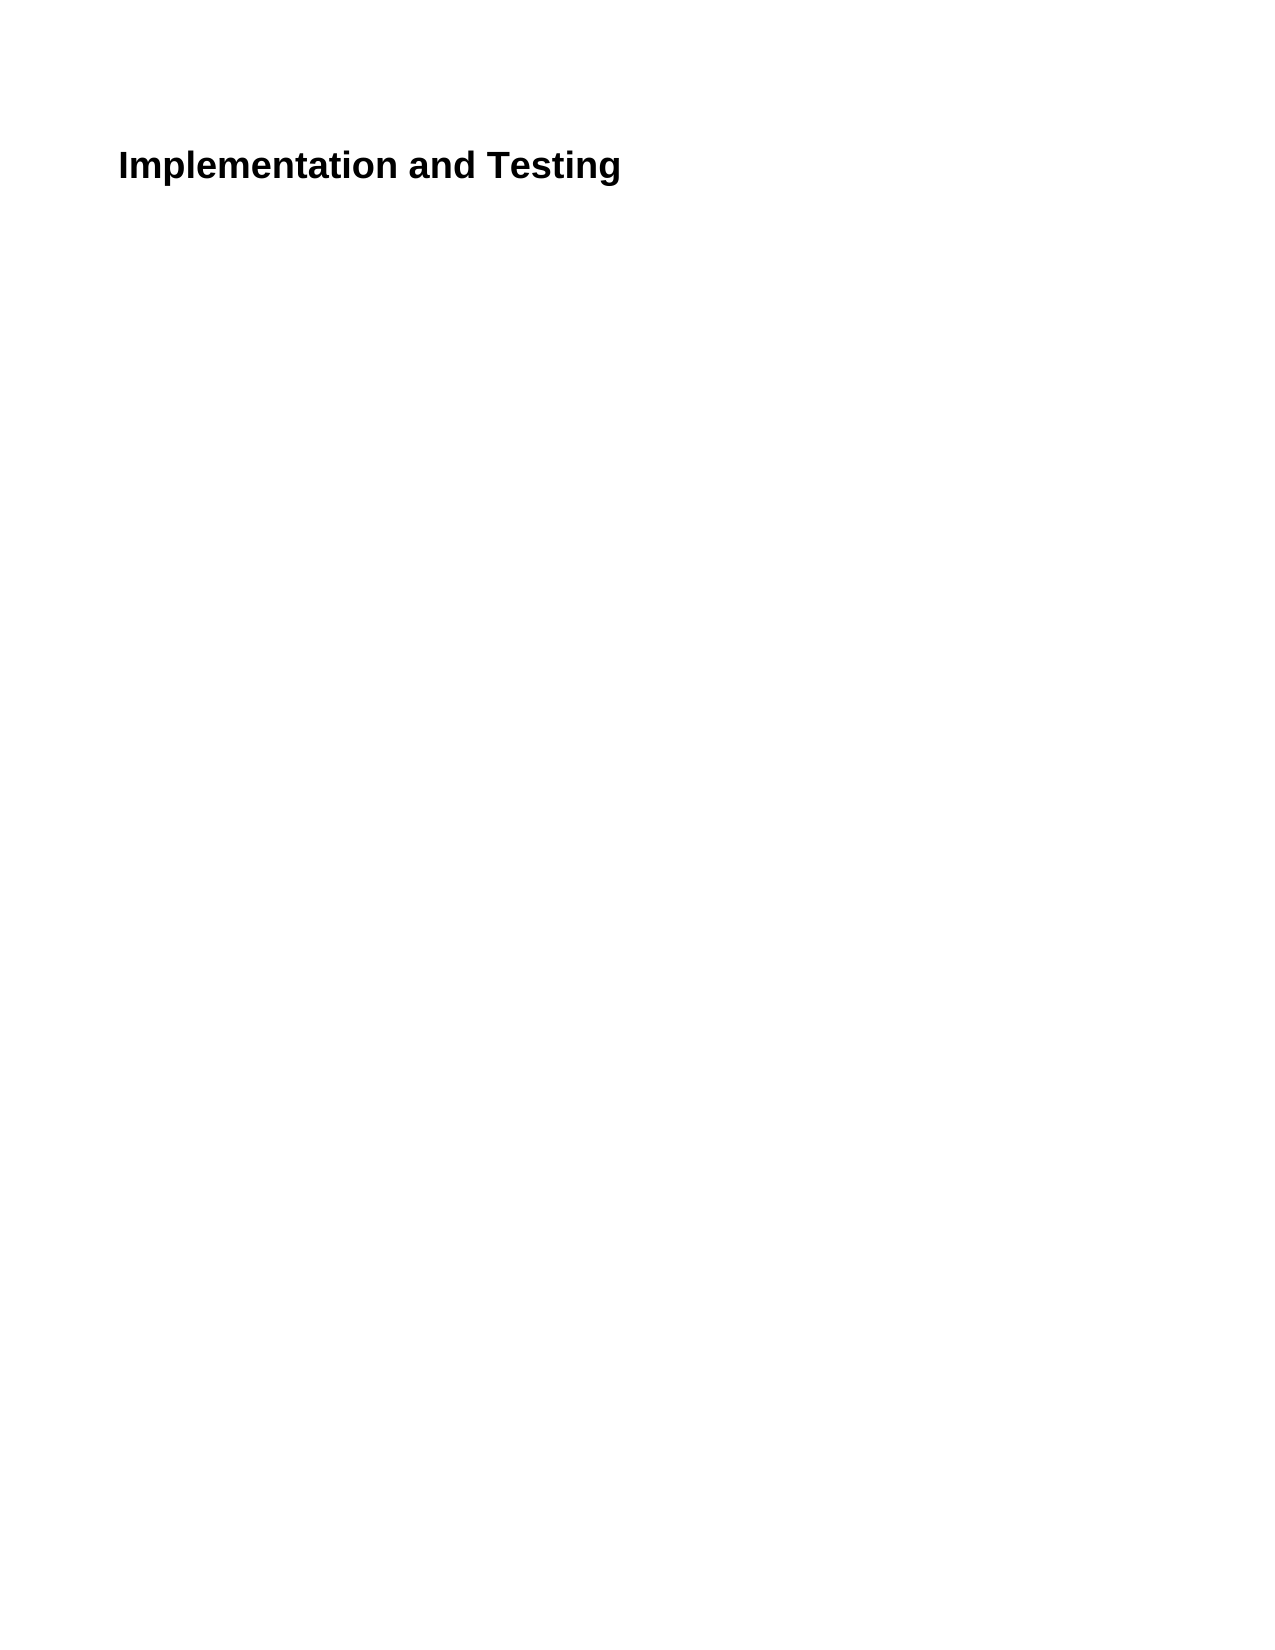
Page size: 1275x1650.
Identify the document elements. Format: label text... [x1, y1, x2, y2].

subtitle Implementation and Testing [118, 143, 1157, 187]
